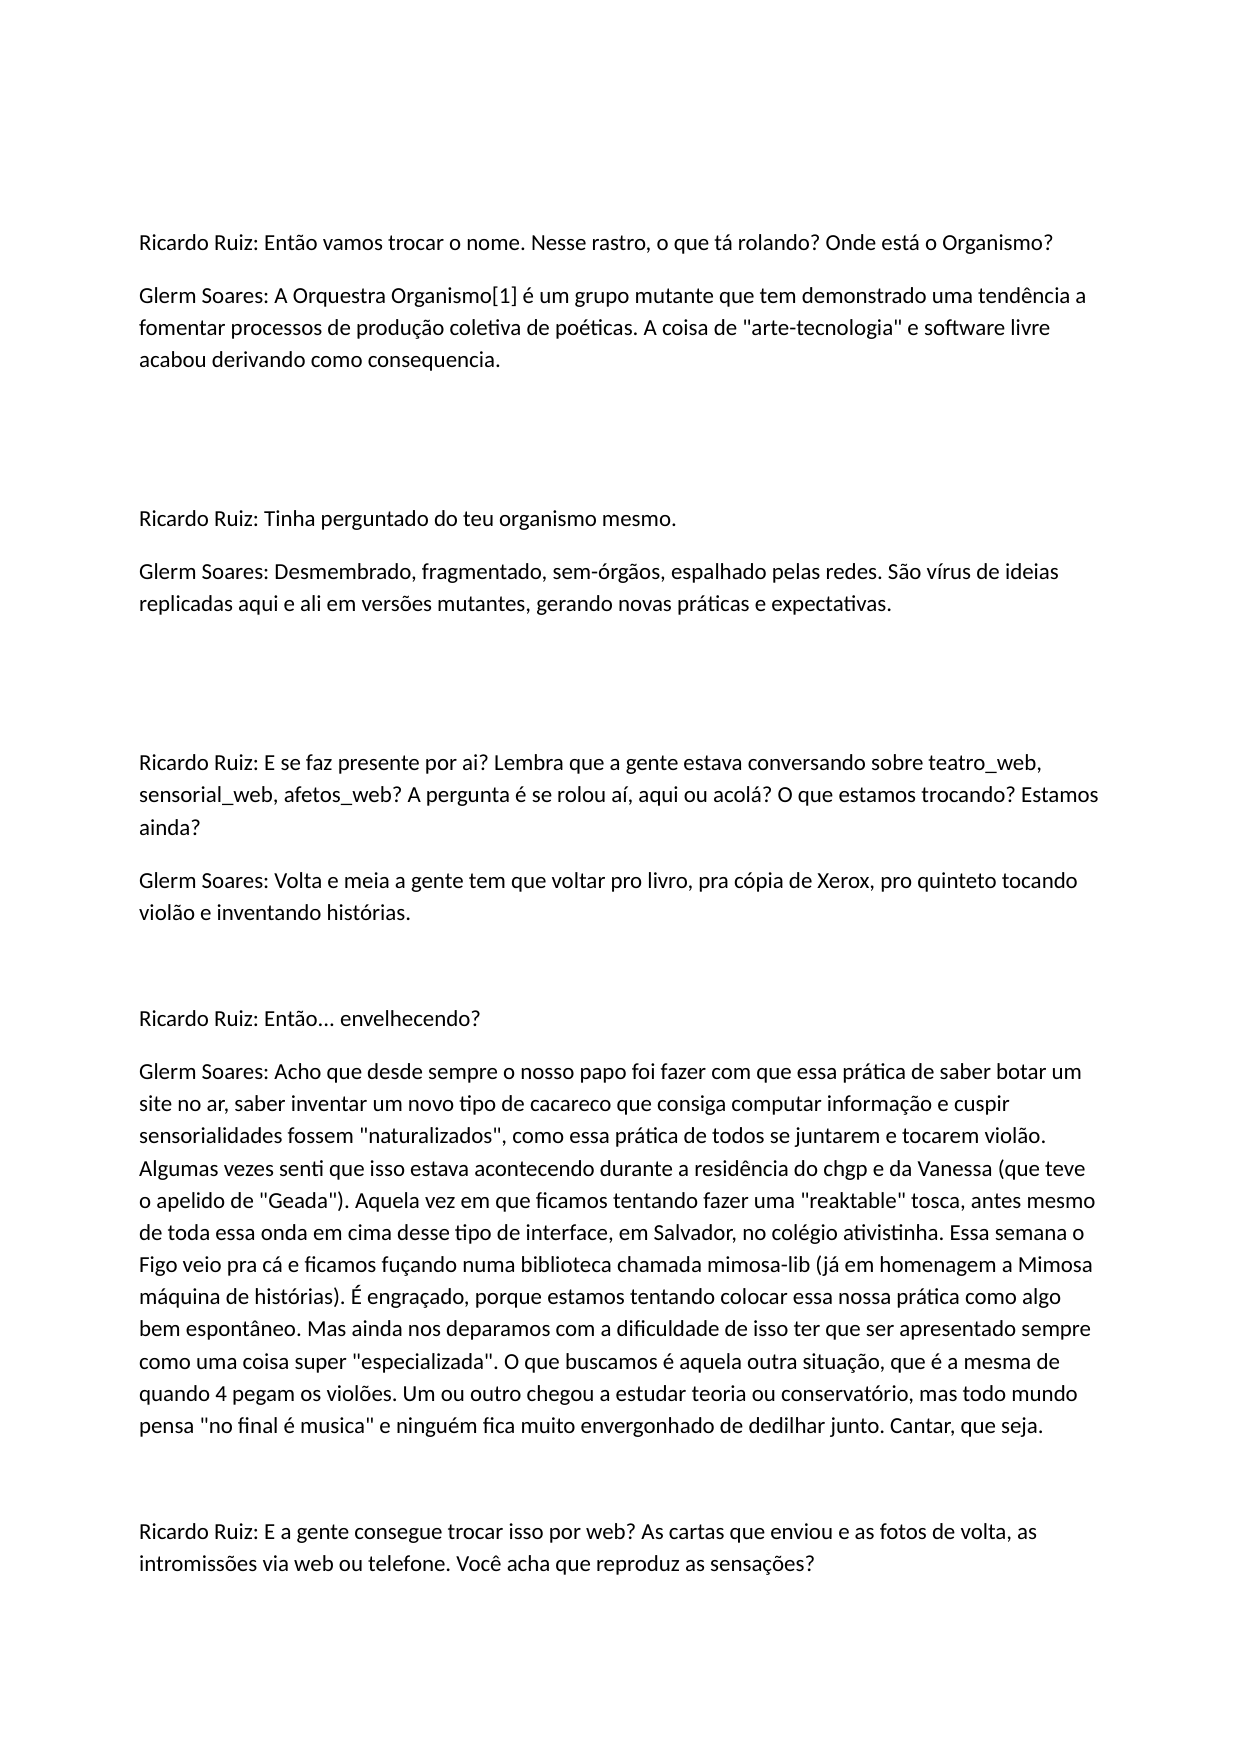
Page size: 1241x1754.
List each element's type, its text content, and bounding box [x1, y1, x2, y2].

text Ricardo Ruiz: E a gente consegue trocar isso por web? As cartas que enviou e as fotos de volta, as intromissões via web ou telefone. Você acha que reproduz as sensações? [139, 1517, 1101, 1577]
text Glerm Soares: A Orquestra Organismo[1] é um grupo mutante que tem demonstrado uma tendência a fomentar processos de produção coletiva de poéticas. A coisa de "arte-tecnologia" e software livre acabou derivando como consequencia. [139, 281, 1101, 373]
text Glerm Soares: Acho que desde sempre o nosso papo foi fazer com que essa prática de saber botar um site no ar, saber inventar um novo tipo de cacareco que consiga computar informação e cuspir sensorialidades fossem "naturalizados", como essa prática de todos se juntarem e tocarem violão. Algumas vezes senti que isso estava acontecendo durante a residência do chgp e da Vanessa (que teve o apelido de "Geada"). Aquela vez em que ficamos tentando fazer uma "reaktable" tosca, antes mesmo de toda essa onda em cima desse tipo de interface, em Salvador, no colégio ativistinha. Essa semana o Figo veio pra cá e ficamos fuçando numa biblioteca chamada mimosa-lib (já em homenagem a Mimosa máquina de histórias). É engraçado, porque estamos tentando colocar essa nossa prática como algo bem espontâneo. Mas ainda nos deparamos com a dificuldade de isso ter que ser apresentado sempre como uma coisa super "especializada". O que buscamos é aquela outra situação, que é a mesma de quando 4 pegam os violões. Um ou outro chegou a estudar teoria ou conservatório, mas todo mundo pensa "no final é musica" e ninguém fica muito envergonhado de dedilhar junto. Cantar, que seja. [139, 1057, 1101, 1439]
text Glerm Soares: Volta e meia a gente tem que voltar pro livro, pra cópia de Xerox, pro quinteto tocando violão e inventando histórias. [139, 866, 1101, 926]
text Ricardo Ruiz: E se faz presente por ai? Lembra que a gente estava conversando sobre teatro_web, sensorial_web, afetos_web? A pergunta é se rolou aí, aqui ou acolá? O que estamos trocando? Estamos ainda? [139, 748, 1101, 841]
text Ricardo Ruiz: Então vamos trocar o nome. Nesse rastro, o que tá rolando? Onde está o Organismo? [139, 228, 1101, 256]
text Ricardo Ruiz: Tinha perguntado do teu organismo mesmo. [139, 504, 1101, 532]
text Glerm Soares: Desmembrado, fragmentado, sem-órgãos, espalhado pelas redes. São vírus de ideias replicadas aqui e ali em versões mutantes, gerando novas práticas e expectativas. [139, 557, 1101, 617]
text Ricardo Ruiz: Então... envelhecendo? [139, 1004, 1101, 1032]
